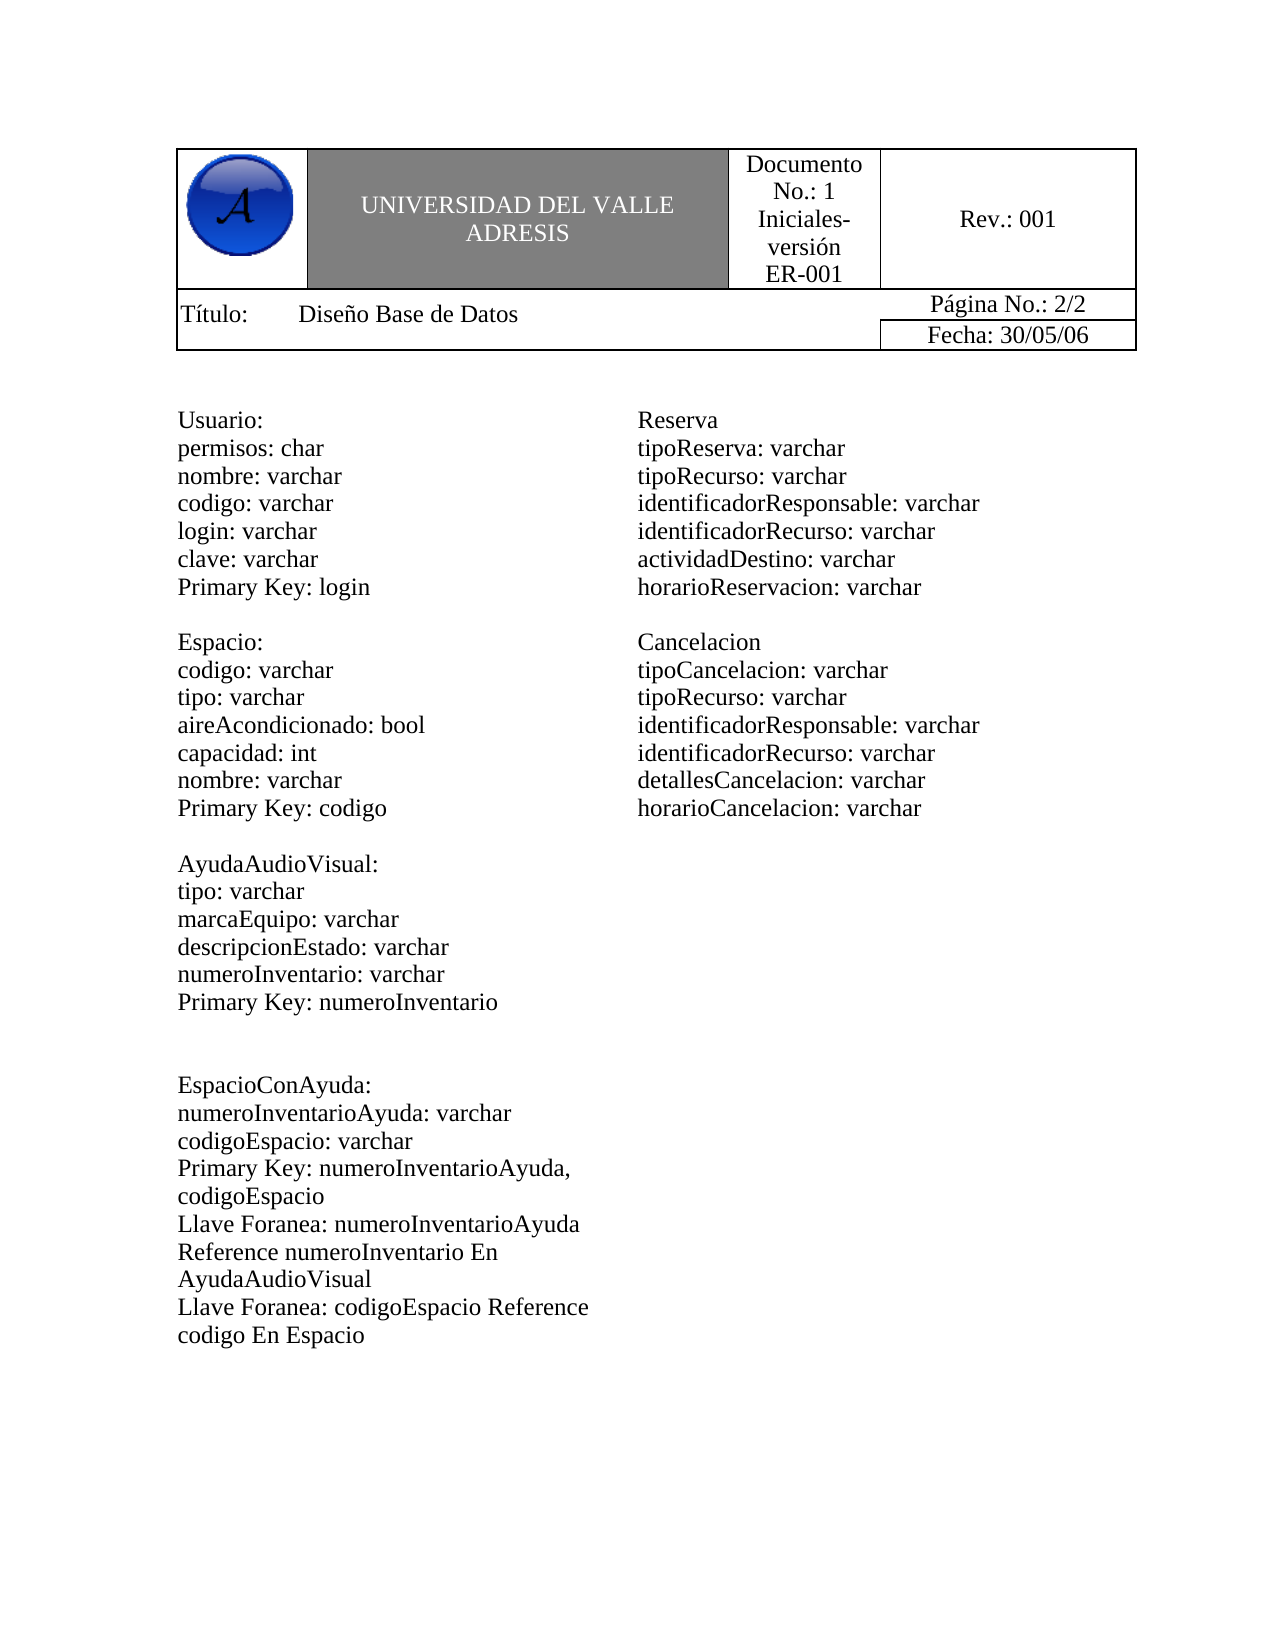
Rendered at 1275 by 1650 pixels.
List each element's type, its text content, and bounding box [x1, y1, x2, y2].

text horarioCancelacion: varchar [637, 794, 1098, 822]
text tipoRecurso: varchar [637, 683, 1098, 711]
text AyudaAudioVisual: [177, 850, 637, 877]
text Primary Key: login [177, 573, 637, 600]
picture [186, 153, 294, 256]
text marcaEquipo: varchar [177, 905, 637, 933]
text identificadorResponsable: varchar [637, 711, 1098, 739]
text login: varchar [177, 517, 637, 545]
text Llave Foranea: codigoEspacio Reference codigo En Espacio [177, 1293, 637, 1348]
table_header UNIVERSIDAD DEL VALLE ADRESIS [308, 150, 728, 288]
text Espacio: [177, 628, 637, 656]
text codigoEspacio: varchar [177, 1127, 637, 1154]
table_cell Título: Diseño Base de Datos [178, 290, 880, 349]
text capacidad: int [177, 739, 637, 767]
text aireAcondicionado: bool [177, 711, 637, 739]
text Cancelacion [637, 628, 1098, 656]
table_header [178, 150, 307, 288]
text permisos: char [177, 434, 637, 462]
table_cell Fecha: 30/05/06 [881, 321, 1135, 349]
text numeroInventarioAyuda: varchar [177, 1099, 637, 1127]
text numeroInventario: varchar [177, 961, 637, 988]
text tipoCancelacion: varchar [637, 656, 1098, 683]
text detallesCancelacion: varchar [637, 767, 1098, 794]
table_header Documento No.: 1 Iniciales-versión ER-001 [729, 150, 880, 288]
text codigo: varchar [177, 656, 637, 683]
text tipoRecurso: varchar [637, 462, 1098, 489]
text codigo: varchar [177, 489, 637, 517]
text horarioReservacion: varchar [637, 573, 1098, 600]
text Primary Key: numeroInventario [177, 988, 637, 1016]
text identificadorRecurso: varchar [637, 739, 1098, 767]
text Usuario: [177, 406, 637, 434]
text descripcionEstado: varchar [177, 933, 637, 961]
text nombre: varchar [177, 767, 637, 794]
table_header Rev.: 001 [881, 150, 1135, 288]
text identificadorRecurso: varchar [637, 517, 1098, 545]
text actividadDestino: varchar [637, 545, 1098, 573]
text Primary Key: numeroInventarioAyuda, codigoEspacio [177, 1154, 637, 1210]
text Reserva [637, 406, 1098, 434]
text tipoReserva: varchar [637, 434, 1098, 462]
text clave: varchar [177, 545, 637, 573]
text nombre: varchar [177, 462, 637, 489]
text tipo: varchar [177, 877, 637, 905]
text EspacioConAyuda: [177, 1071, 637, 1099]
text tipo: varchar [177, 683, 637, 711]
text Llave Foranea: numeroInventarioAyuda Reference numeroInventario En AyudaAudioVisual [177, 1210, 637, 1293]
text identificadorResponsable: varchar [637, 489, 1098, 517]
table_header Página No.: 2/2 [880, 290, 1135, 318]
text Primary Key: codigo [177, 794, 637, 822]
